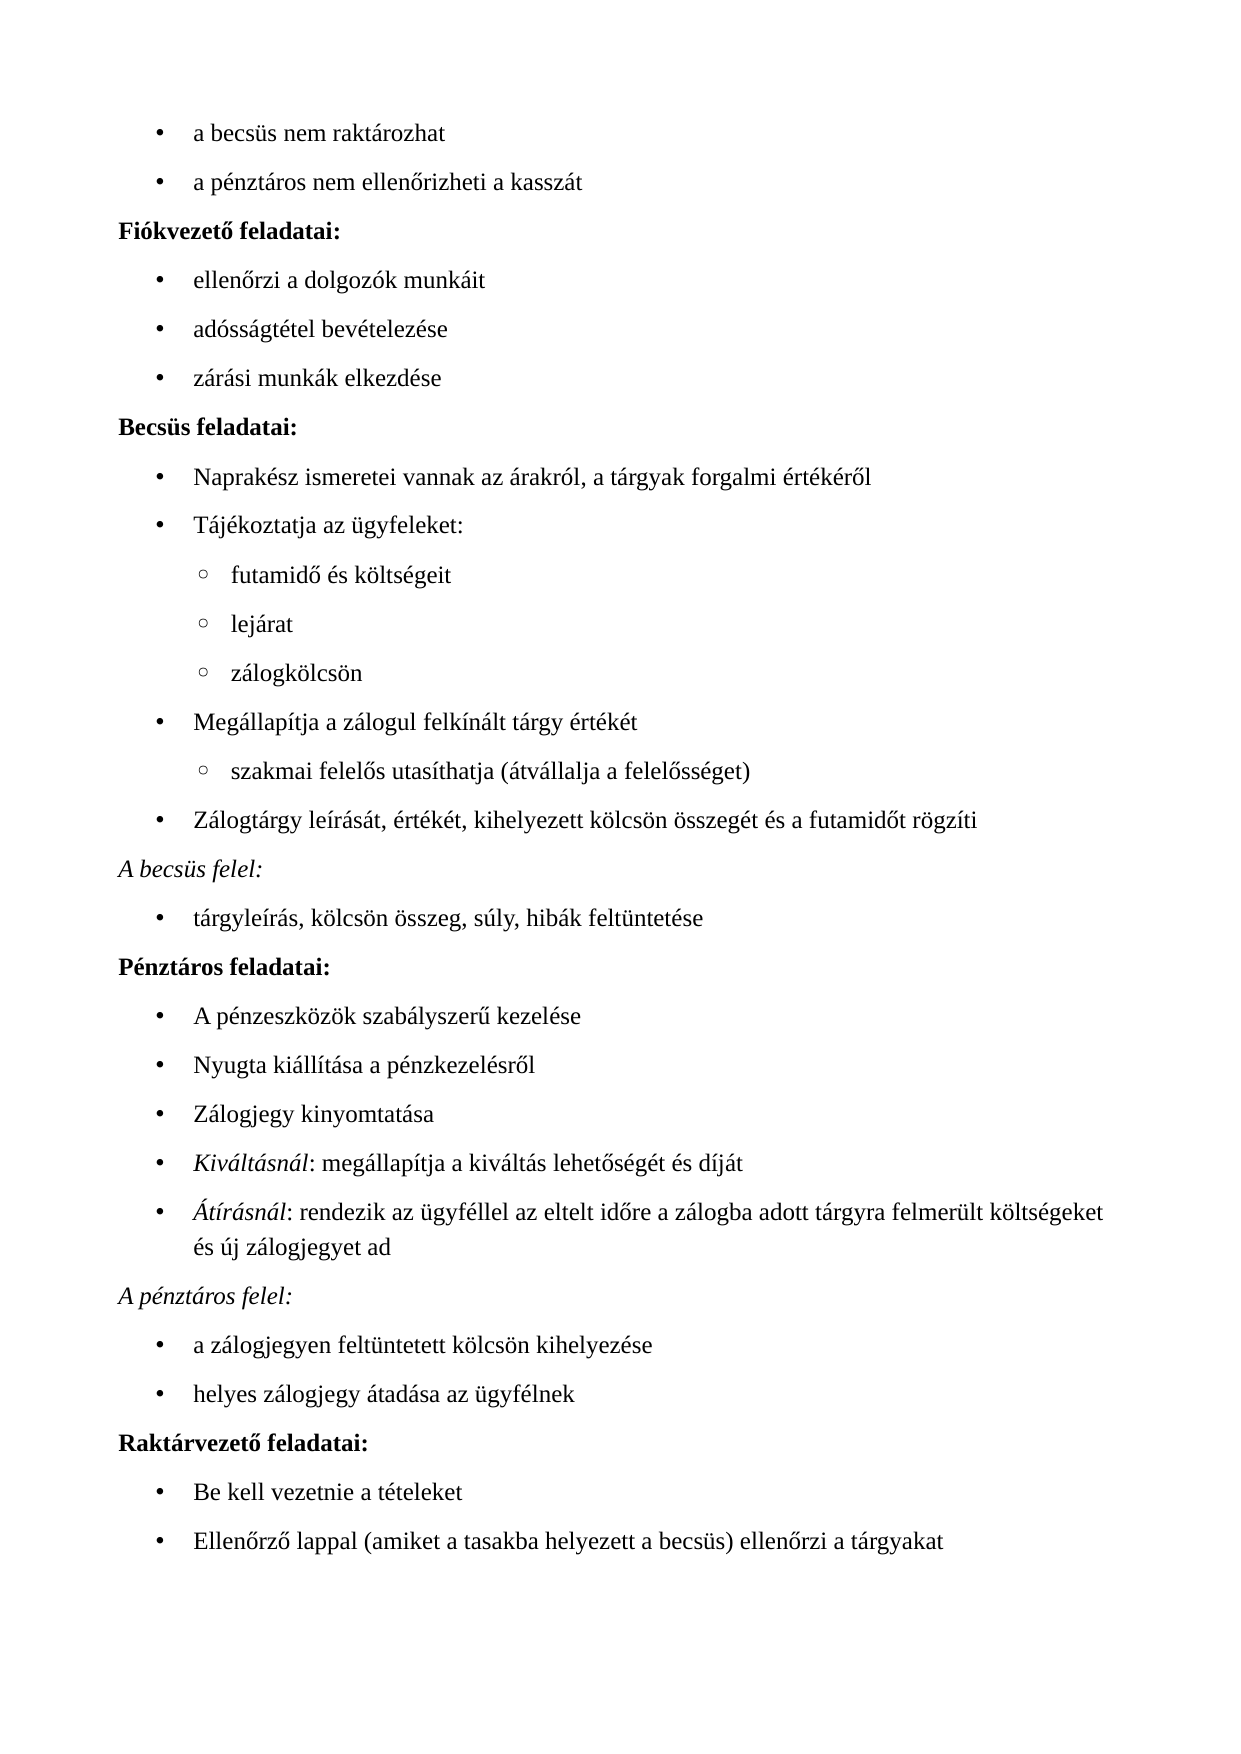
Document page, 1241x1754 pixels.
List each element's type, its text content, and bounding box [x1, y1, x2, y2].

text Pénztáros feladatai: [118, 952, 1122, 981]
text A pénztáros felel: [118, 1281, 1122, 1310]
list zálogkölcsön [193, 658, 1122, 687]
list Nyugta kiállítása a pénzkezelésről [156, 1050, 1122, 1079]
list ellenőrzi a dolgozók munkáit [156, 265, 1122, 294]
list lejárat [193, 609, 1122, 637]
list Naprakész ismeretei vannak az árakról, a tárgyak forgalmi értékéről [156, 462, 1122, 490]
list adósságtétel bevételezése [156, 314, 1122, 343]
text A becsüs felel: [118, 854, 1122, 883]
list Megállapítja a zálogul felkínált tárgy értékét [156, 707, 1122, 736]
list tárgyleírás, kölcsön összeg, súly, hibák feltüntetése [156, 903, 1122, 932]
list zárási munkák elkezdése [156, 363, 1122, 392]
list helyes zálogjegy átadása az ügyfélnek [156, 1379, 1122, 1408]
list Ellenőrző lappal (amiket a tasakba helyezett a becsüs) ellenőrzi a tárgyakat [156, 1526, 1122, 1555]
list Zálogtárgy leírását, értékét, kihelyezett kölcsön összegét és a futamidőt rögzíti [156, 805, 1122, 834]
text Fiókvezető feladatai: [118, 216, 1122, 245]
list Zálogjegy kinyomtatása [156, 1099, 1122, 1128]
list A pénzeszközök szabályszerű kezelése [156, 1001, 1122, 1030]
list szakmai felelős utasíthatja (átvállalja a felelősséget) [193, 756, 1122, 785]
list a becsüs nem raktározhat [156, 118, 1122, 147]
list Kiváltásnál: megállapítja a kiváltás lehetőségét és díját [156, 1148, 1122, 1177]
list a zálogjegyen feltüntetett kölcsön kihelyezése [156, 1330, 1122, 1359]
text Becsüs feladatai: [118, 412, 1122, 441]
list Be kell vezetnie a tételeket [156, 1477, 1122, 1506]
list Tájékoztatja az ügyfeleket: [156, 511, 1122, 539]
list a pénztáros nem ellenőrizheti a kasszát [156, 167, 1122, 196]
list futamidő és költségeit [193, 560, 1122, 588]
list Átírásnál: rendezik az ügyféllel az eltelt időre a zálogba adott tárgyra felmerült költségeket és új zálogjegyet ad [156, 1197, 1122, 1261]
text Raktárvezető feladatai: [118, 1428, 1122, 1457]
